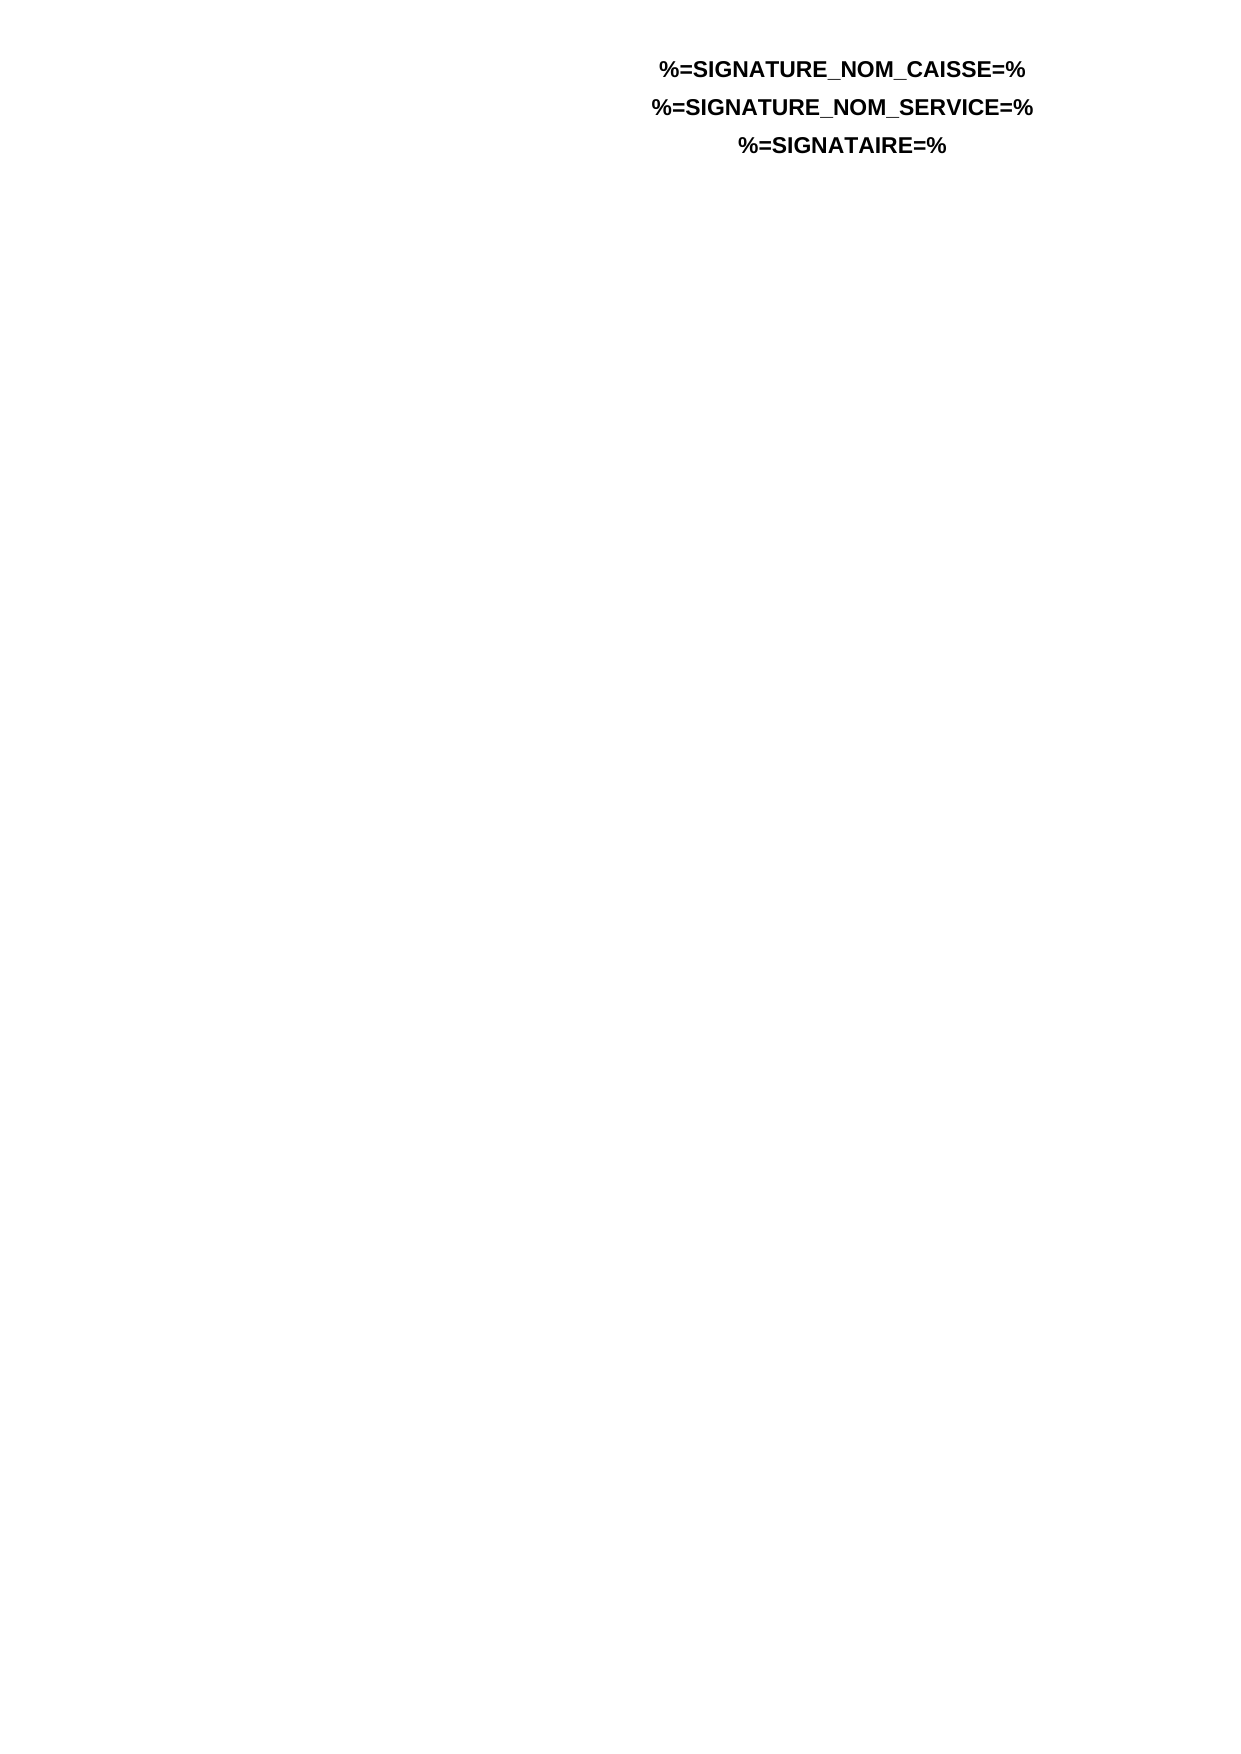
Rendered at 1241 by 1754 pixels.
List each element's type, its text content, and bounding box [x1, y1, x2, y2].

table_cell [118, 88, 563, 126]
table_cell %=SIGNATURE_NOM_SERVICE=% [563, 88, 1122, 126]
table_cell [118, 126, 563, 164]
table_header [118, 50, 563, 88]
table_header %=SIGNATURE_NOM_CAISSE=% [563, 50, 1122, 88]
table_cell %=SIGNATAIRE=% [563, 126, 1122, 164]
